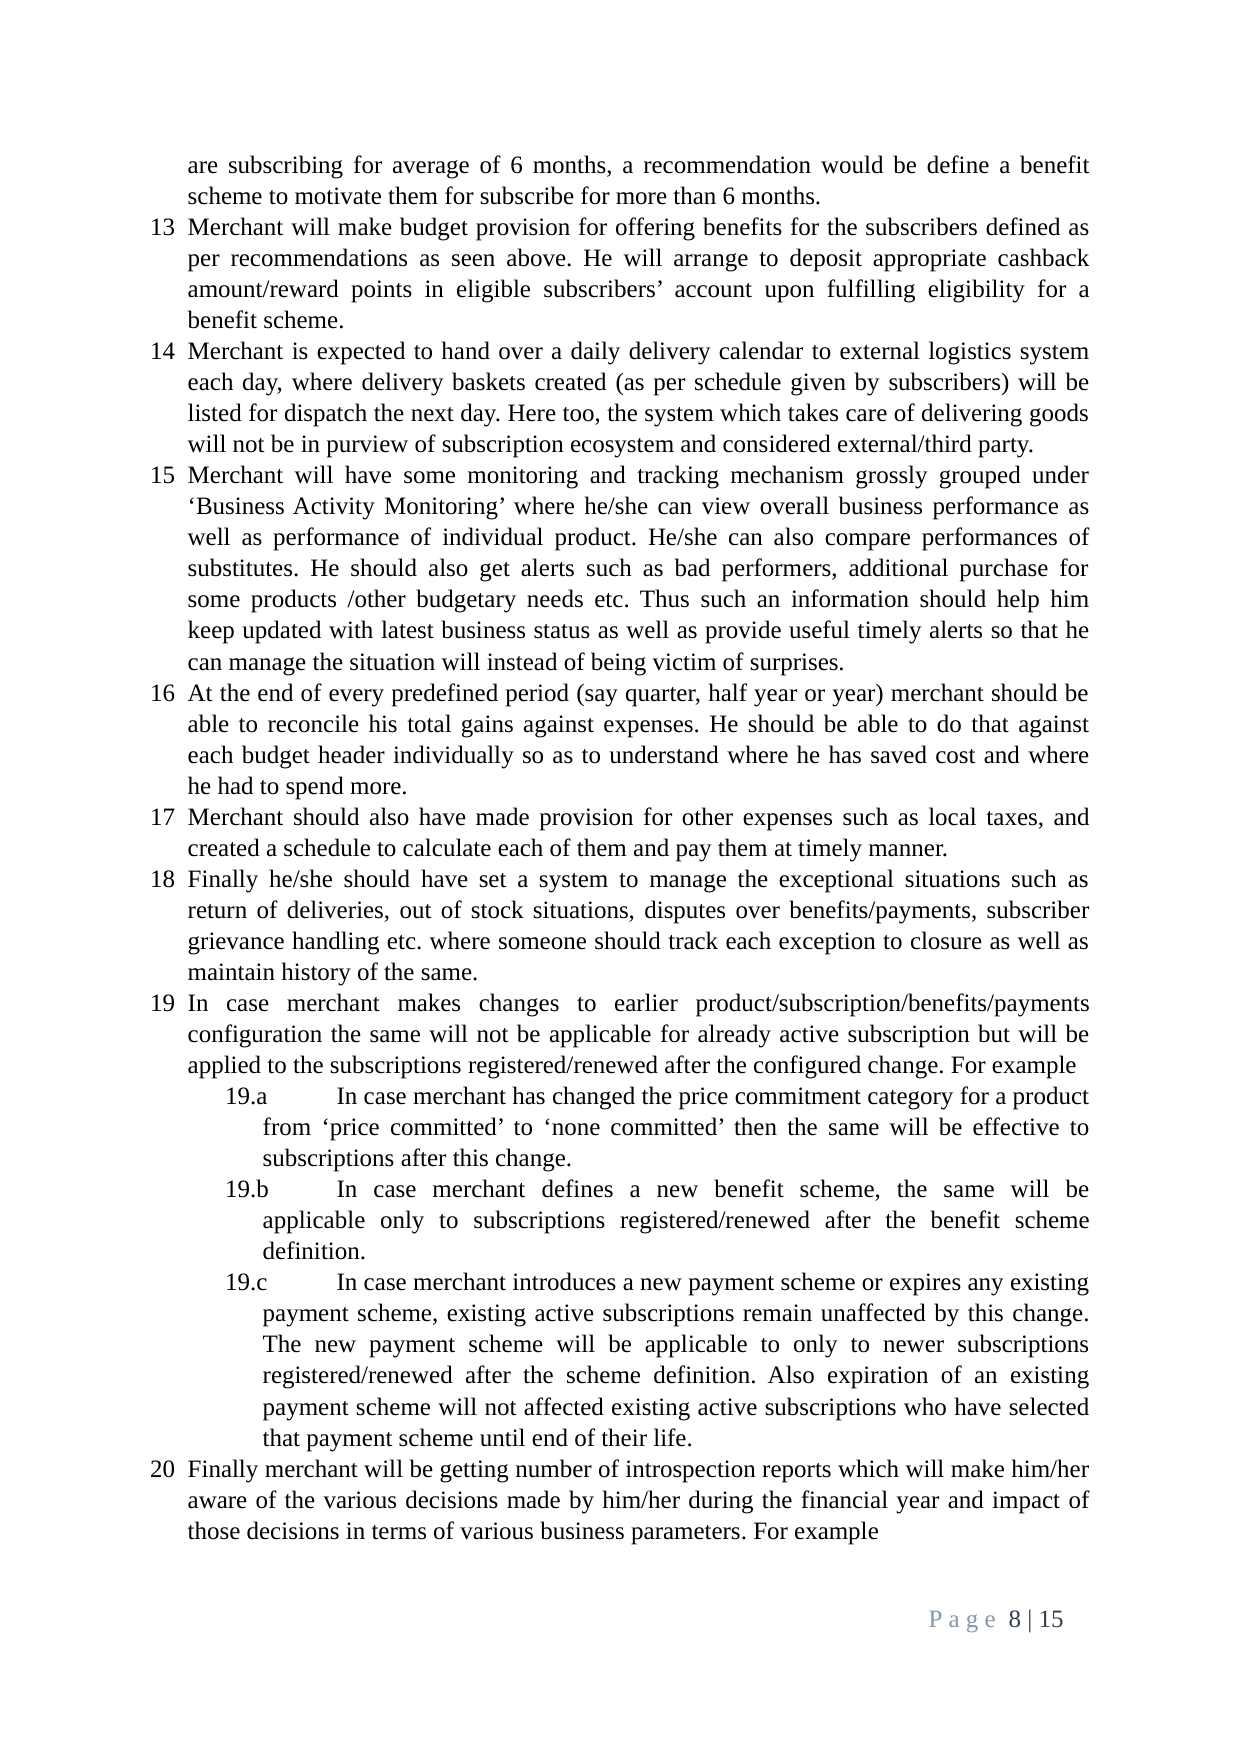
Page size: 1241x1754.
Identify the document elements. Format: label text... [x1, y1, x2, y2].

list Merchant should also have made provision for other expenses such as local taxes, and created a schedule to calculate each of them and pay them at timely manner. [150, 802, 1090, 862]
list In case merchant makes changes to earlier product/subscription/benefits/payments configuration the same will not be applicable for already active subscription but will be applied to the subscriptions registered/renewed after the configured change. For example [150, 988, 1090, 1079]
list At the end of every predefined period (say quarter, half year or year) merchant should be able to reconcile his total gains against expenses. He should be able to do that against each budget header individually so as to understand where he has saved cost and where he had to spend more. [150, 678, 1090, 799]
list Finally merchant will be getting number of introspection reports which will make him/her aware of the various decisions made by him/her during the financial year and impact of those decisions in terms of various business parameters. For example [150, 1454, 1090, 1544]
list In case merchant has changed the price commitment category for a product from ‘price committed’ to ‘none committed’ then the same will be effective to subscriptions after this change. [225, 1081, 1090, 1172]
list Merchant is expected to hand over a daily delivery calendar to external logistics system each day, where delivery baskets created (as per schedule given by subscribers) will be listed for dispatch the next day. Here too, the system which takes care of delivering goods will not be in purview of subscription ecosystem and considered external/third party. [150, 336, 1090, 458]
list In case merchant defines a new benefit scheme, the same will be applicable only to subscriptions registered/renewed after the benefit scheme definition. [225, 1174, 1090, 1265]
list Merchant will make budget provision for offering benefits for the subscribers defined as per recommendations as seen above. He will arrange to deposit appropriate cashback amount/reward points in eligible subscribers’ account upon fulfilling eligibility for a benefit scheme. [150, 212, 1090, 334]
list Merchant will have some monitoring and tracking mechanism grossly grouped under ‘Business Activity Monitoring’ where he/she can view overall business performance as well as performance of individual product. He/she can also compare performances of substitutes. He should also get alerts such as bad performers, additional purchase for some products /other budgetary needs etc. Thus such an information should help him keep updated with latest business status as well as provide useful timely alerts so that he can manage the situation will instead of being victim of surprises. [150, 460, 1090, 675]
list Finally he/she should have set a system to manage the exceptional situations such as return of deliveries, out of stock situations, disputes over benefits/payments, subscriber grievance handling etc. where someone should track each exception to closure as well as maintain history of the same. [150, 864, 1090, 986]
list are subscribing for average of 6 months, a recommendation would be define a benefit scheme to motivate them for subscribe for more than 6 months. [150, 150, 1090, 210]
list In case merchant introduces a new payment scheme or expires any existing payment scheme, existing active subscriptions remain unaffected by this change. The new payment scheme will be applicable to only to newer subscriptions registered/renewed after the scheme definition. Also expiration of an existing payment scheme will not affected existing active subscriptions who have selected that payment scheme until end of their life. [225, 1267, 1090, 1451]
